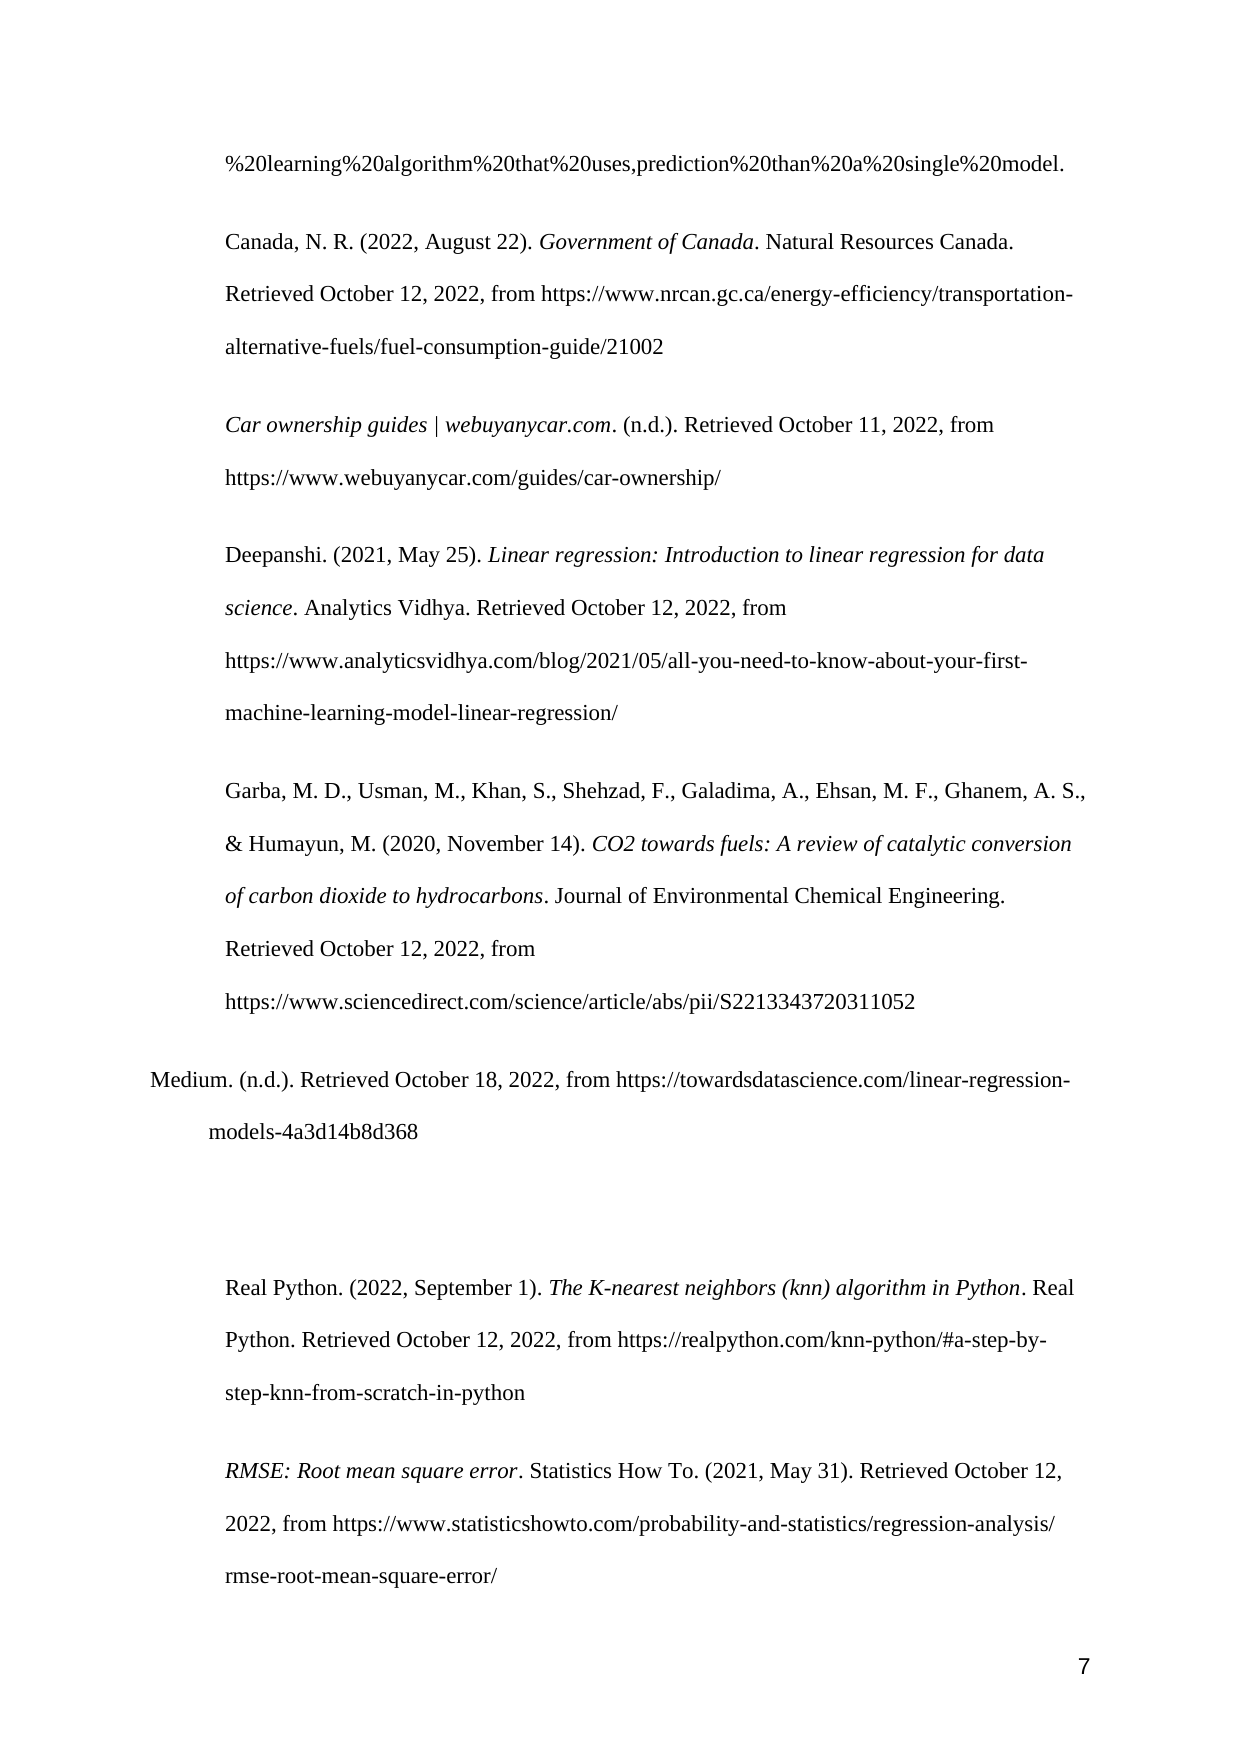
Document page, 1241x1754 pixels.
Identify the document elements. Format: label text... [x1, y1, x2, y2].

text Canada, N. R. (2022, August 22). Government of Canada. Natural Resources Canada. Retrieved October 12, 2022, from https://www.nrcan.gc.ca/energy-efficiency/transportation-alternative-fuels/fuel-consumption-guide/21002 [225, 228, 1090, 359]
text RMSE: Root mean square error. Statistics How To. (2021, May 31). Retrieved October 12, 2022, from https://www.statisticshowto.com/probability-and-statistics/regression-analysis/rmse-root-mean-square-error/ [225, 1457, 1090, 1589]
text Deepanshi. (2021, May 25). Linear regression: Introduction to linear regression for data science. Analytics Vidhya. Retrieved October 12, 2022, from https://www.analyticsvidhya.com/blog/2021/05/all-you-need-to-know-about-your-first-machine-learning-model-linear-regression/ [225, 541, 1090, 726]
text Car ownership guides | webuyanycar.com. (n.d.). Retrieved October 11, 2022, from https://www.webuyanycar.com/guides/car-ownership/ [225, 411, 1090, 490]
text Medium. (n.d.). Retrieved October 18, 2022, from https://towardsdatascience.com/linear-regression-models-4a3d14b8d368 [150, 1066, 1090, 1145]
text Garba, M. D., Usman, M., Khan, S., Shehzad, F., Galadima, A., Ehsan, M. F., Ghanem, A. S., & Humayun, M. (2020, November 14). CO2 towards fuels: A review of catalytic conversion of carbon dioxide to hydrocarbons. Journal of Environmental Chemical Engineering. Retrieved October 12, 2022, from https://www.sciencedirect.com/science/article/abs/pii/S2213343720311052 [225, 777, 1090, 1014]
text Real Python. (2022, September 1). The K-nearest neighbors (knn) algorithm in Python. Real Python. Retrieved October 12, 2022, from https://realpython.com/knn-python/#a-step-by-step-knn-from-scratch-in-python [225, 1274, 1090, 1406]
text %20learning%20algorithm%20that%20uses,prediction%20than%20a%20single%20model. [225, 150, 1090, 176]
